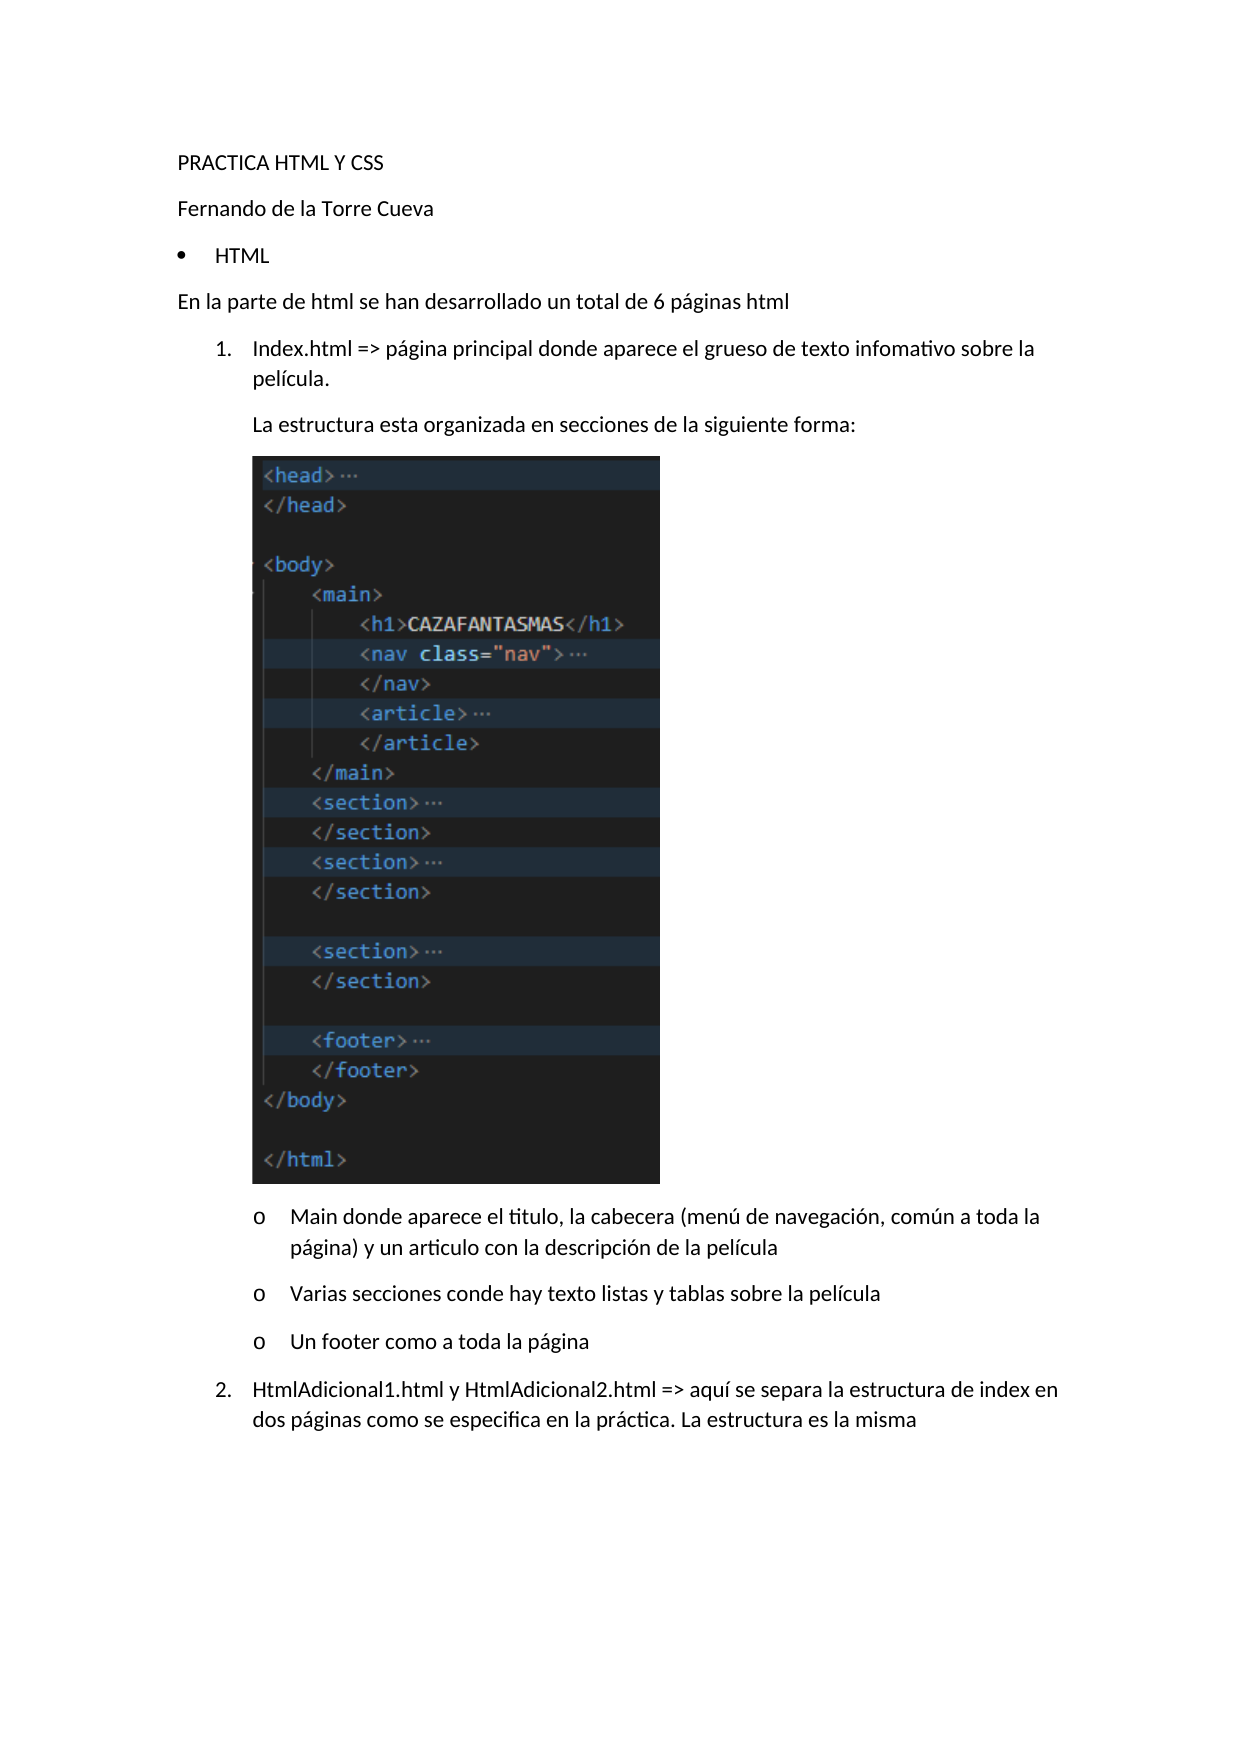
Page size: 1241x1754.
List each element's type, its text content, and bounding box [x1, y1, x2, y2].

list Varias secciones conde hay texto listas y tablas sobre la película [252, 1279, 1063, 1309]
list Index.html => página principal donde aparece el grueso de texto infomativo sobre la película. [215, 334, 1063, 392]
list La estructura esta organizada en secciones de la siguiente forma: [252, 410, 1063, 438]
list HtmlAdicional1.html y HtmlAdicional2.html => aquí se separa la estructura de index en dos páginas como se especifica en la práctica. La estructura es la misma [215, 1375, 1063, 1433]
list HTML [177, 241, 1063, 269]
text En la parte de html se han desarrollado un total de 6 páginas html [177, 287, 1063, 315]
text PRACTICA HTML Y CSS [177, 148, 1063, 176]
list Un footer como a toda la página [252, 1327, 1063, 1357]
text Fernando de la Torre Cueva [177, 194, 1063, 222]
list Main donde aparece el titulo, la cabecera (menú de navegación, común a toda la página) y un articulo con la descripción de la película [252, 1202, 1063, 1261]
